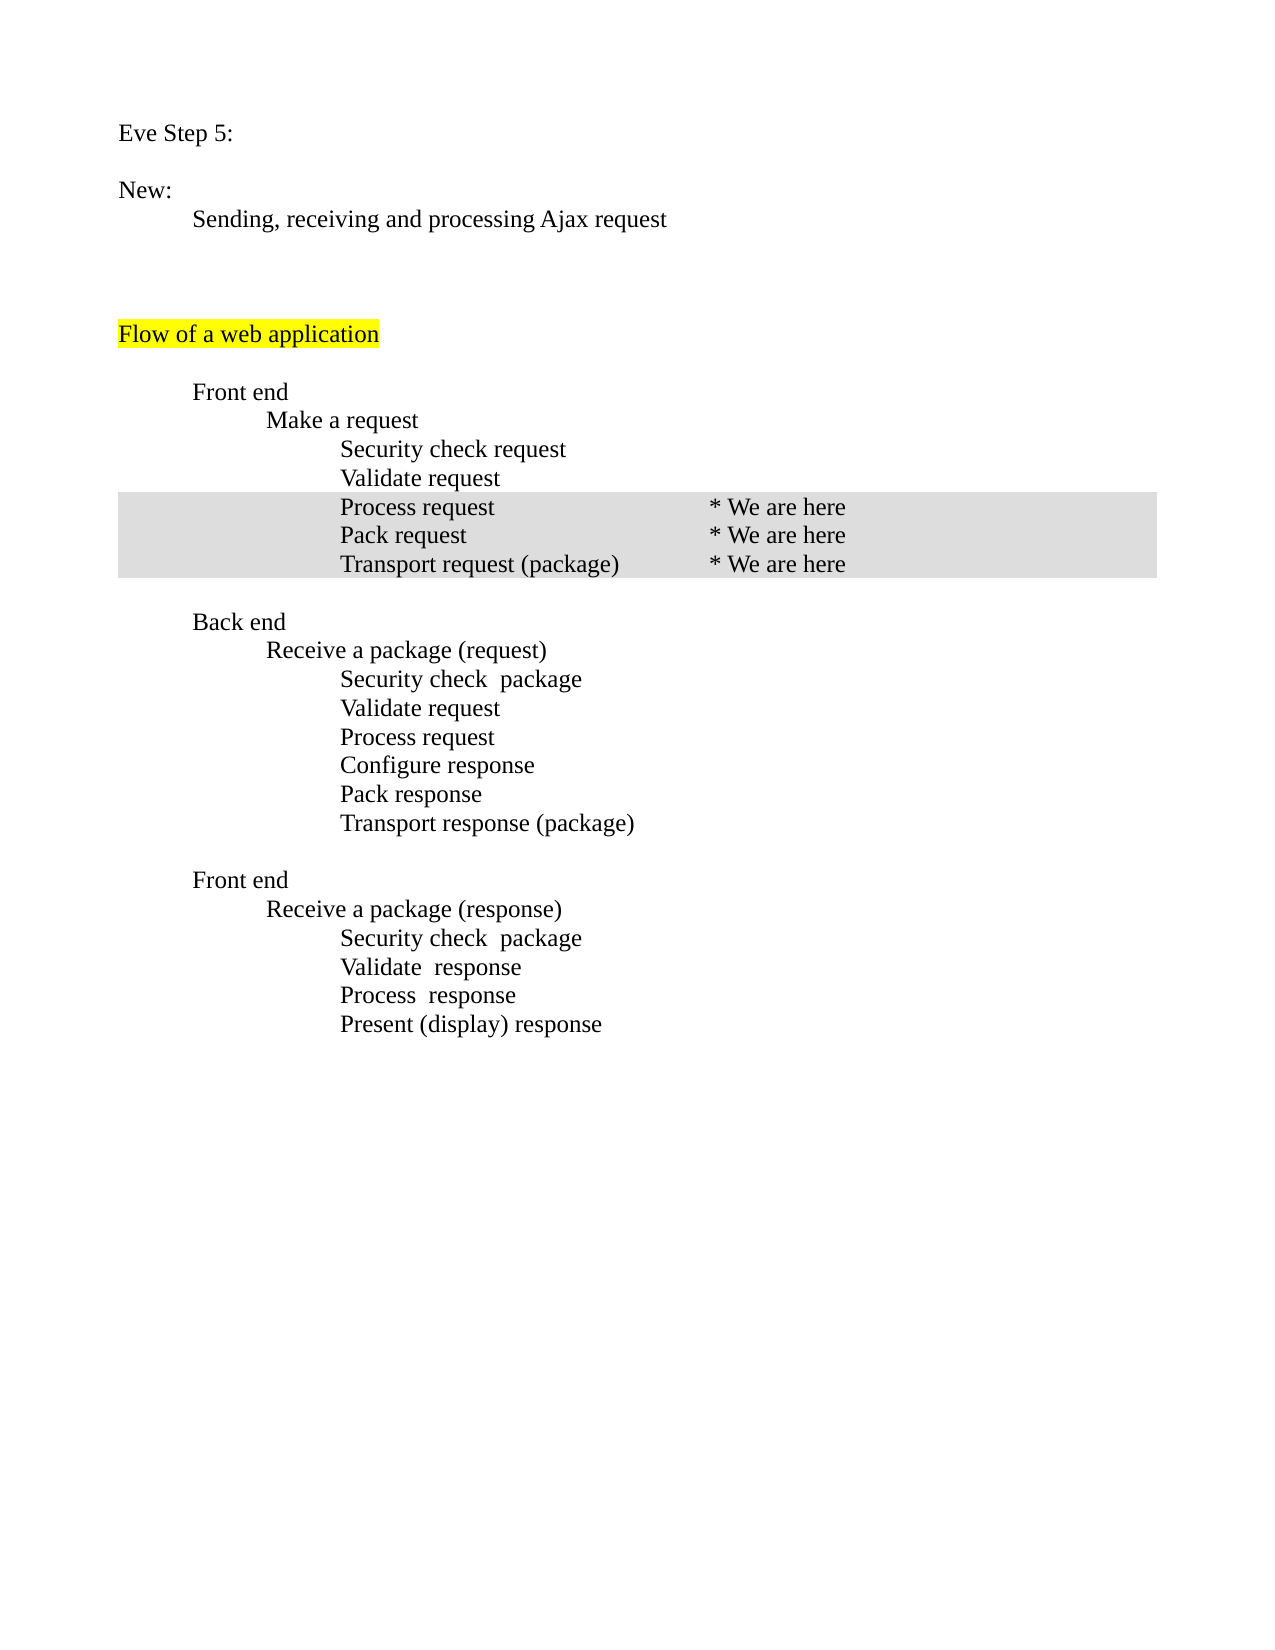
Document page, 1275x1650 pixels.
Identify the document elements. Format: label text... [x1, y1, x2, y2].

text Eve Step 5: [118, 118, 1157, 147]
text Pack response [118, 779, 1157, 808]
text Process request * We are here [118, 492, 1157, 521]
text Security check package [118, 923, 1157, 952]
text Back end [118, 607, 1157, 636]
text New: [118, 176, 1157, 204]
text Front end [118, 377, 1157, 406]
text Present (display) response [118, 1009, 1157, 1038]
text Process request [118, 722, 1157, 751]
text Front end [118, 866, 1157, 894]
text Transport response (package) [118, 808, 1157, 837]
text Validate request [118, 693, 1157, 722]
text Flow of a web application [118, 319, 1157, 348]
text Security check package [118, 664, 1157, 693]
text Sending, receiving and processing Ajax request [118, 204, 1157, 233]
text Receive a package (request) [118, 636, 1157, 664]
text Validate request [118, 463, 1157, 492]
text Transport request (package) * We are here [118, 549, 1157, 578]
text Validate response [118, 952, 1157, 981]
text Security check request [118, 434, 1157, 463]
text Pack request * We are here [118, 521, 1157, 549]
text Process response [118, 981, 1157, 1009]
text Receive a package (response) [118, 894, 1157, 923]
text Configure response [118, 751, 1157, 779]
text Make a request [118, 406, 1157, 434]
